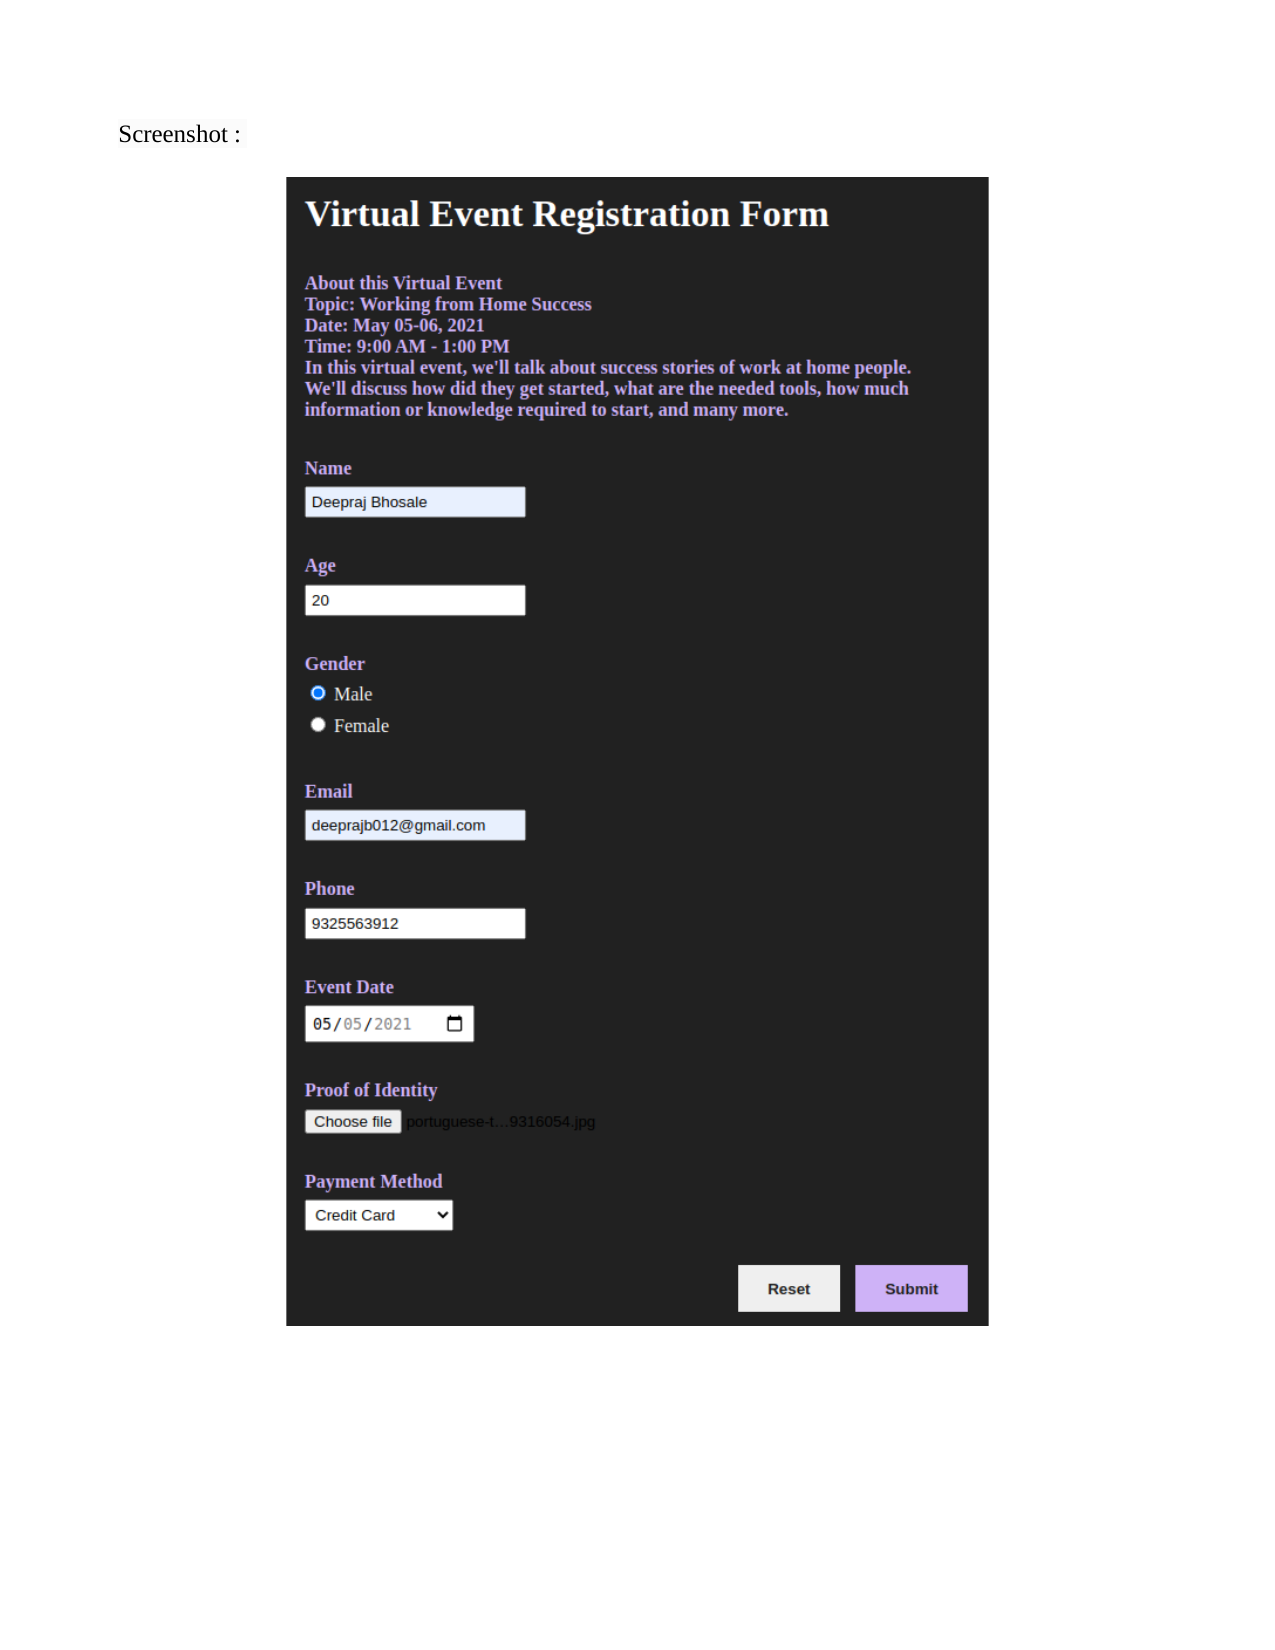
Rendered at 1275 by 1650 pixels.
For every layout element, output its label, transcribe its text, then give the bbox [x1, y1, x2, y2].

text Screenshot : [118, 118, 1157, 148]
picture [286, 177, 989, 1326]
